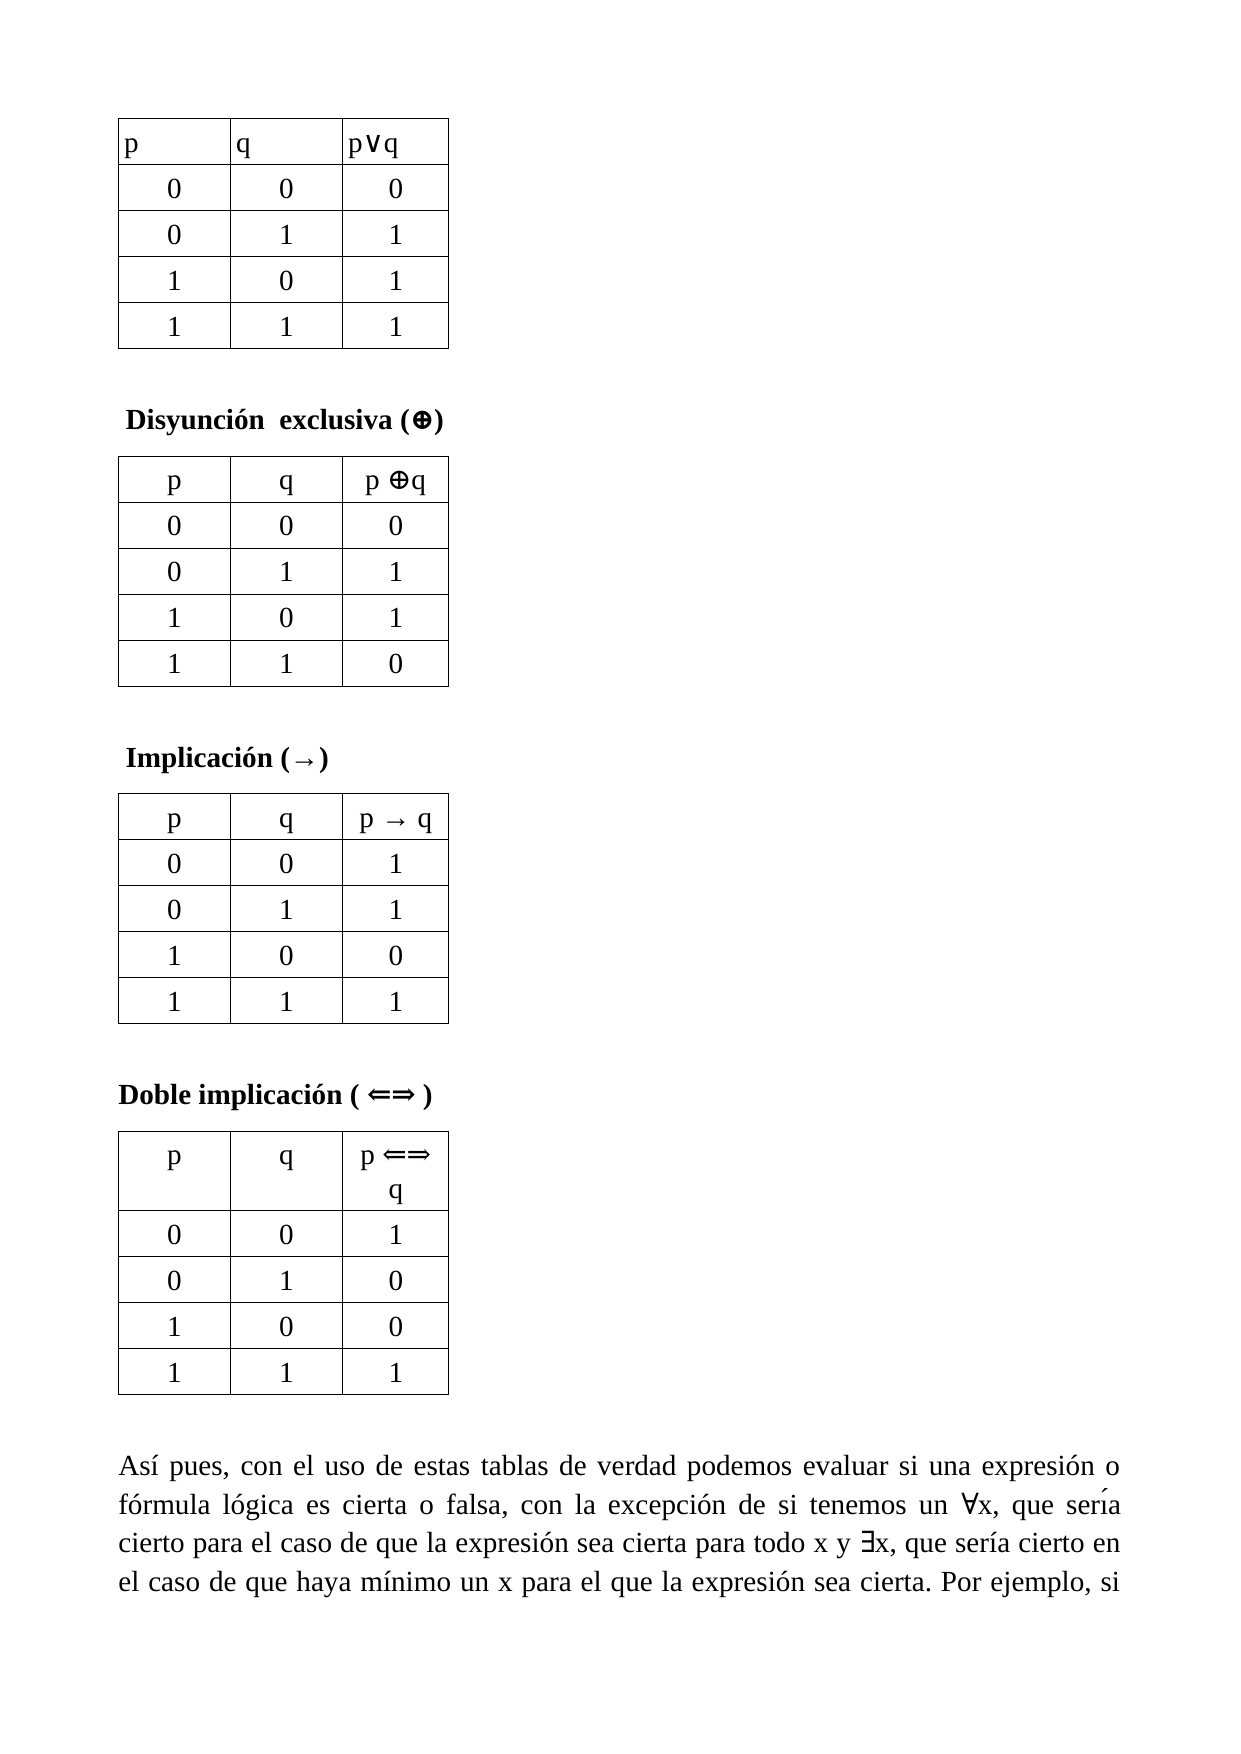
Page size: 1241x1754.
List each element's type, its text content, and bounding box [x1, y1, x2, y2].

table_cell 1 [119, 595, 230, 640]
text Así pues, con el uso de estas tablas de verdad podemos evaluar si una expresión o fórmula lógica es cierta o falsa, con la excepción de si tenemos un ∀x, que serı́a cierto para el caso de que la expresión sea cierta para todo x y ∃x, que sería cierto en el caso de que haya mínimo un x para el que la expresión sea cierta. Por ejemplo, si [118, 1448, 1122, 1598]
text Disyunción exclusiva (⊕) [118, 402, 1122, 436]
table_cell 0 [119, 1257, 230, 1302]
table_cell 0 [119, 1211, 230, 1256]
table_cell 1 [231, 641, 342, 686]
table_cell 1 [343, 886, 448, 931]
table_cell 0 [119, 840, 230, 885]
table_cell 0 [119, 549, 230, 594]
table_cell 0 [231, 840, 342, 885]
table_header q [231, 457, 342, 502]
table_cell 0 [119, 165, 230, 210]
table_cell 0 [119, 886, 230, 931]
table_cell 1 [343, 840, 448, 885]
table_cell 1 [231, 549, 342, 594]
table_header p [119, 1132, 230, 1210]
table_cell 0 [119, 211, 230, 256]
table_header p ⇐⇒ q [343, 1132, 448, 1210]
text Implicación (→) [118, 740, 1122, 773]
table_header q [231, 1132, 342, 1210]
text Doble implicación ( ⇐⇒ ) [118, 1077, 1122, 1111]
table_cell 0 [231, 165, 342, 210]
table_cell 0 [231, 1211, 342, 1256]
table_cell 0 [231, 932, 342, 977]
table_header p [119, 794, 230, 839]
table_cell 0 [343, 503, 448, 548]
table_cell 1 [119, 1349, 230, 1394]
table_cell 0 [119, 503, 230, 548]
table_cell 1 [231, 886, 342, 931]
table_cell 1 [343, 211, 448, 256]
table_cell 1 [231, 1257, 342, 1302]
table_cell 0 [343, 165, 448, 210]
table_cell 1 [119, 641, 230, 686]
table_header p ⊕q [343, 457, 448, 502]
table_header p∨q [343, 119, 448, 164]
table_header q [231, 119, 342, 164]
table_cell 1 [119, 257, 230, 302]
table_cell 1 [343, 1211, 448, 1256]
table_cell 0 [343, 1303, 448, 1348]
table_cell 1 [343, 303, 448, 348]
table_cell 0 [343, 932, 448, 977]
table_cell 1 [231, 303, 342, 348]
table_cell 1 [231, 211, 342, 256]
table_cell 1 [343, 257, 448, 302]
table_cell 1 [343, 595, 448, 640]
table_cell 1 [343, 1349, 448, 1394]
table_cell 1 [119, 303, 230, 348]
table_cell 1 [119, 978, 230, 1023]
table_cell 0 [231, 257, 342, 302]
table_header q [231, 794, 342, 839]
table_header p [119, 457, 230, 502]
table_header p [119, 119, 230, 164]
table_cell 0 [343, 1257, 448, 1302]
table_cell 1 [231, 978, 342, 1023]
table_cell 0 [231, 1303, 342, 1348]
table_header p → q [343, 794, 448, 839]
table_cell 0 [231, 503, 342, 548]
table_cell 1 [343, 549, 448, 594]
table_cell 1 [343, 978, 448, 1023]
table_cell 1 [231, 1349, 342, 1394]
table_cell 0 [343, 641, 448, 686]
table_cell 1 [119, 1303, 230, 1348]
table_cell 1 [119, 932, 230, 977]
table_cell 0 [231, 595, 342, 640]
